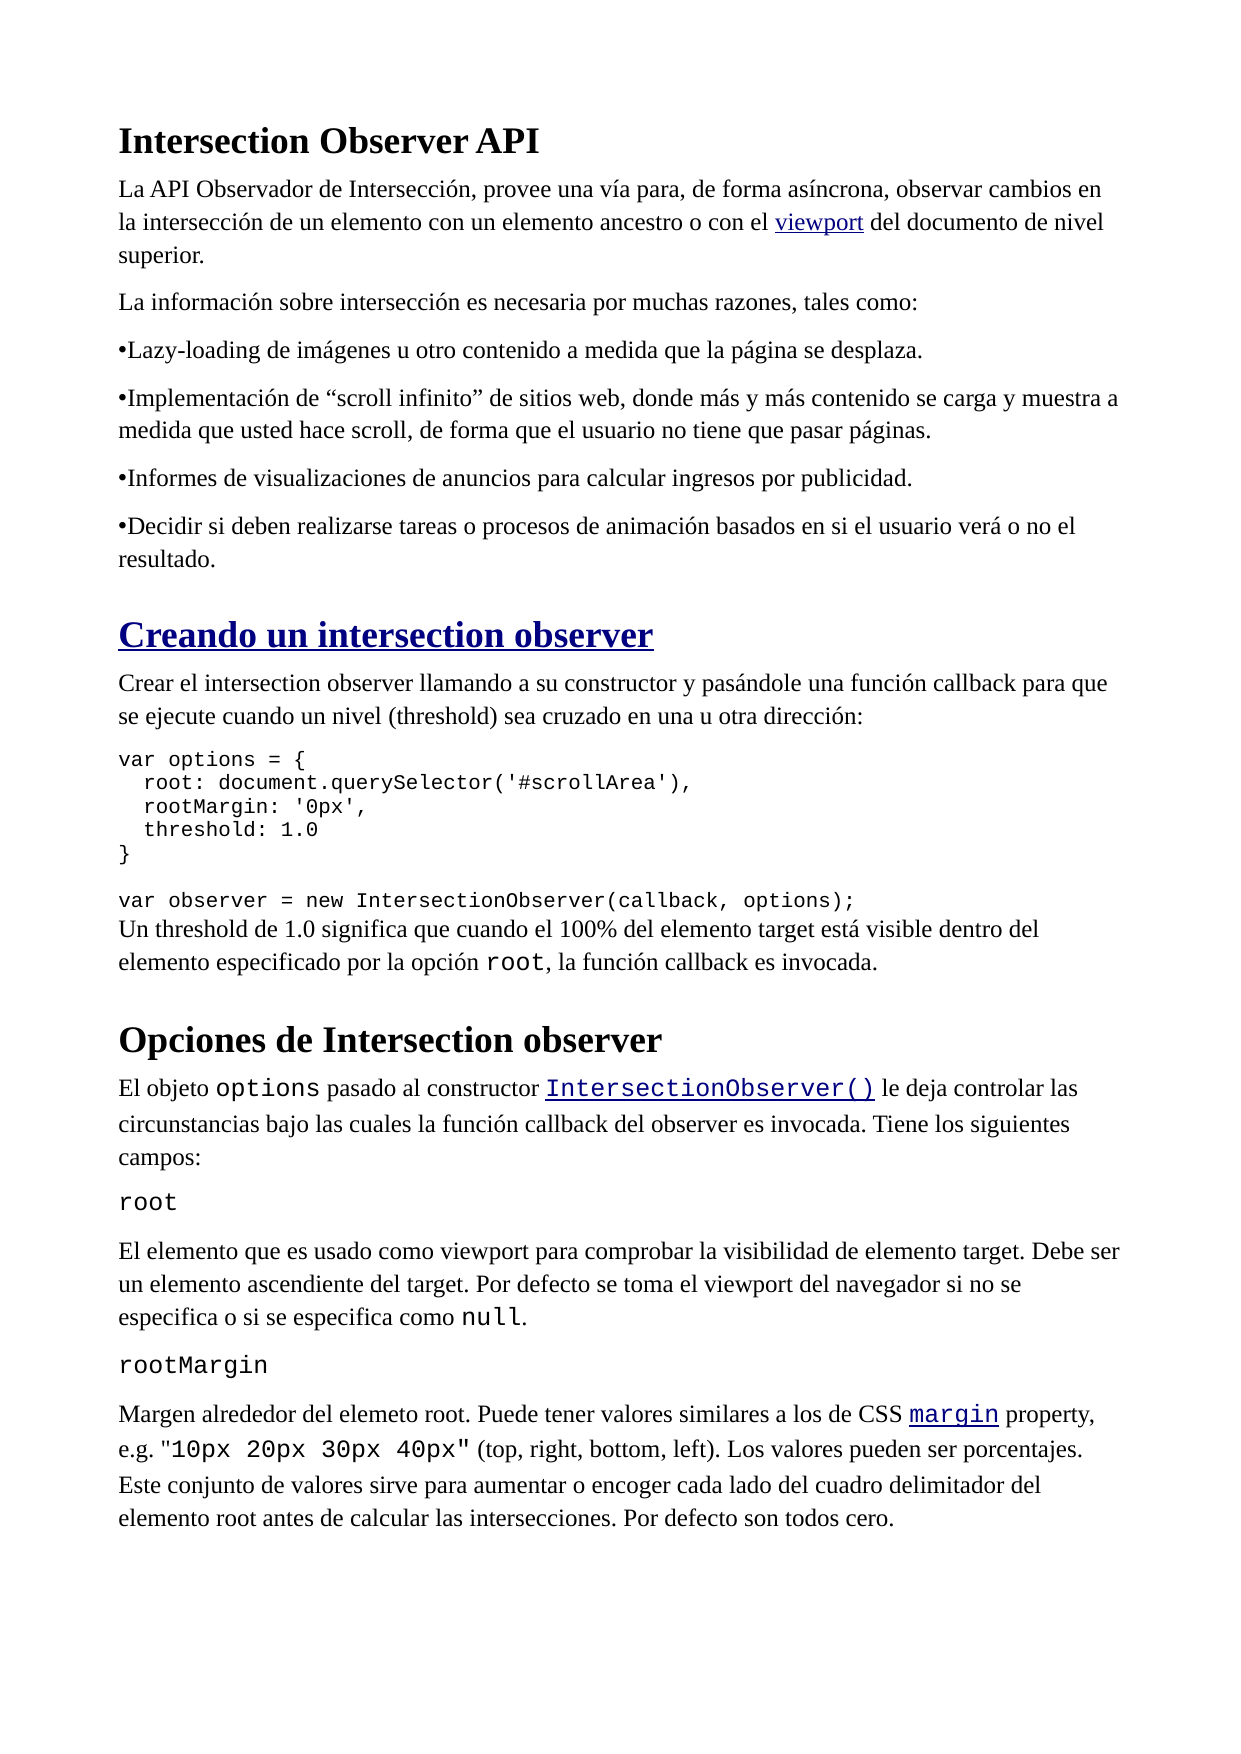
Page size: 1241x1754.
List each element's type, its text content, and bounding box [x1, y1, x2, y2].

text La información sobre intersección es necesaria por muchas razones, tales como: [118, 287, 1122, 316]
text Crear el intersection observer llamando a su constructor y pasándole una función callback para que se ejecute cuando un nivel (threshold) sea cruzado en una u otra dirección: [118, 668, 1122, 730]
list Informes de visualizaciones de anuncios para calcular ingresos por publicidad. [118, 463, 1122, 492]
text root [118, 1189, 1122, 1218]
text El elemento que es usado como viewport para comprobar la visibilidad de elemento target. Debe ser un elemento ascendiente del target. Por defecto se toma el viewport del navegador si no se especifica o si se especifica como null. [118, 1236, 1122, 1333]
subtitle Intersection Observer API [118, 118, 1122, 161]
text rootMargin [118, 1352, 1122, 1381]
text Margen alrededor del elemeto root. Puede tener valores similares a los de CSS margin property, e.g. "10px 20px 30px 40px" (top, right, bottom, left). Los valores pueden ser porcentajes. Este conjunto de valores sirve para aumentar o encoger cada lado del cuadro delimitador del elemento root antes de calcular las intersecciones. Por defecto son todos cero. [118, 1399, 1122, 1531]
text var observer = new IntersectionObserver(callback, options); [118, 890, 1122, 914]
list Implementación de “scroll infinito” de sitios web, donde más y más contenido se carga y muestra a medida que usted hace scroll, de forma que el usuario no tiene que pasar páginas. [118, 383, 1122, 444]
subtitle Opciones de Intersection observer [118, 1018, 1122, 1061]
list Decidir si deben realizarse tareas o procesos de animación basados en si el usuario verá o no el resultado. [118, 511, 1122, 573]
text var options = { [118, 748, 1122, 772]
text root: document.querySelector('#scrollArea'), [118, 772, 1122, 796]
text Un threshold de 1.0 significa que cuando el 100% del elemento target está visible dentro del elemento especificado por la opción root, la función callback es invocada. [118, 914, 1122, 978]
text rootMargin: '0px', [118, 796, 1122, 819]
text } [118, 843, 1122, 867]
text La API Observador de Intersección, provee una vía para, de forma asíncrona, observar cambios en la intersección de un elemento con un elemento ancestro o con el viewport del documento de nivel superior. [118, 174, 1122, 268]
text El objeto options pasado al constructor IntersectionObserver() le deja controlar las circunstancias bajo las cuales la función callback del observer es invocada. Tiene los siguientes campos: [118, 1073, 1122, 1170]
list Lazy-loading de imágenes u otro contenido a medida que la página se desplaza. [118, 335, 1122, 364]
text threshold: 1.0 [118, 819, 1122, 843]
subtitle Creando un intersection observer [118, 612, 1122, 655]
